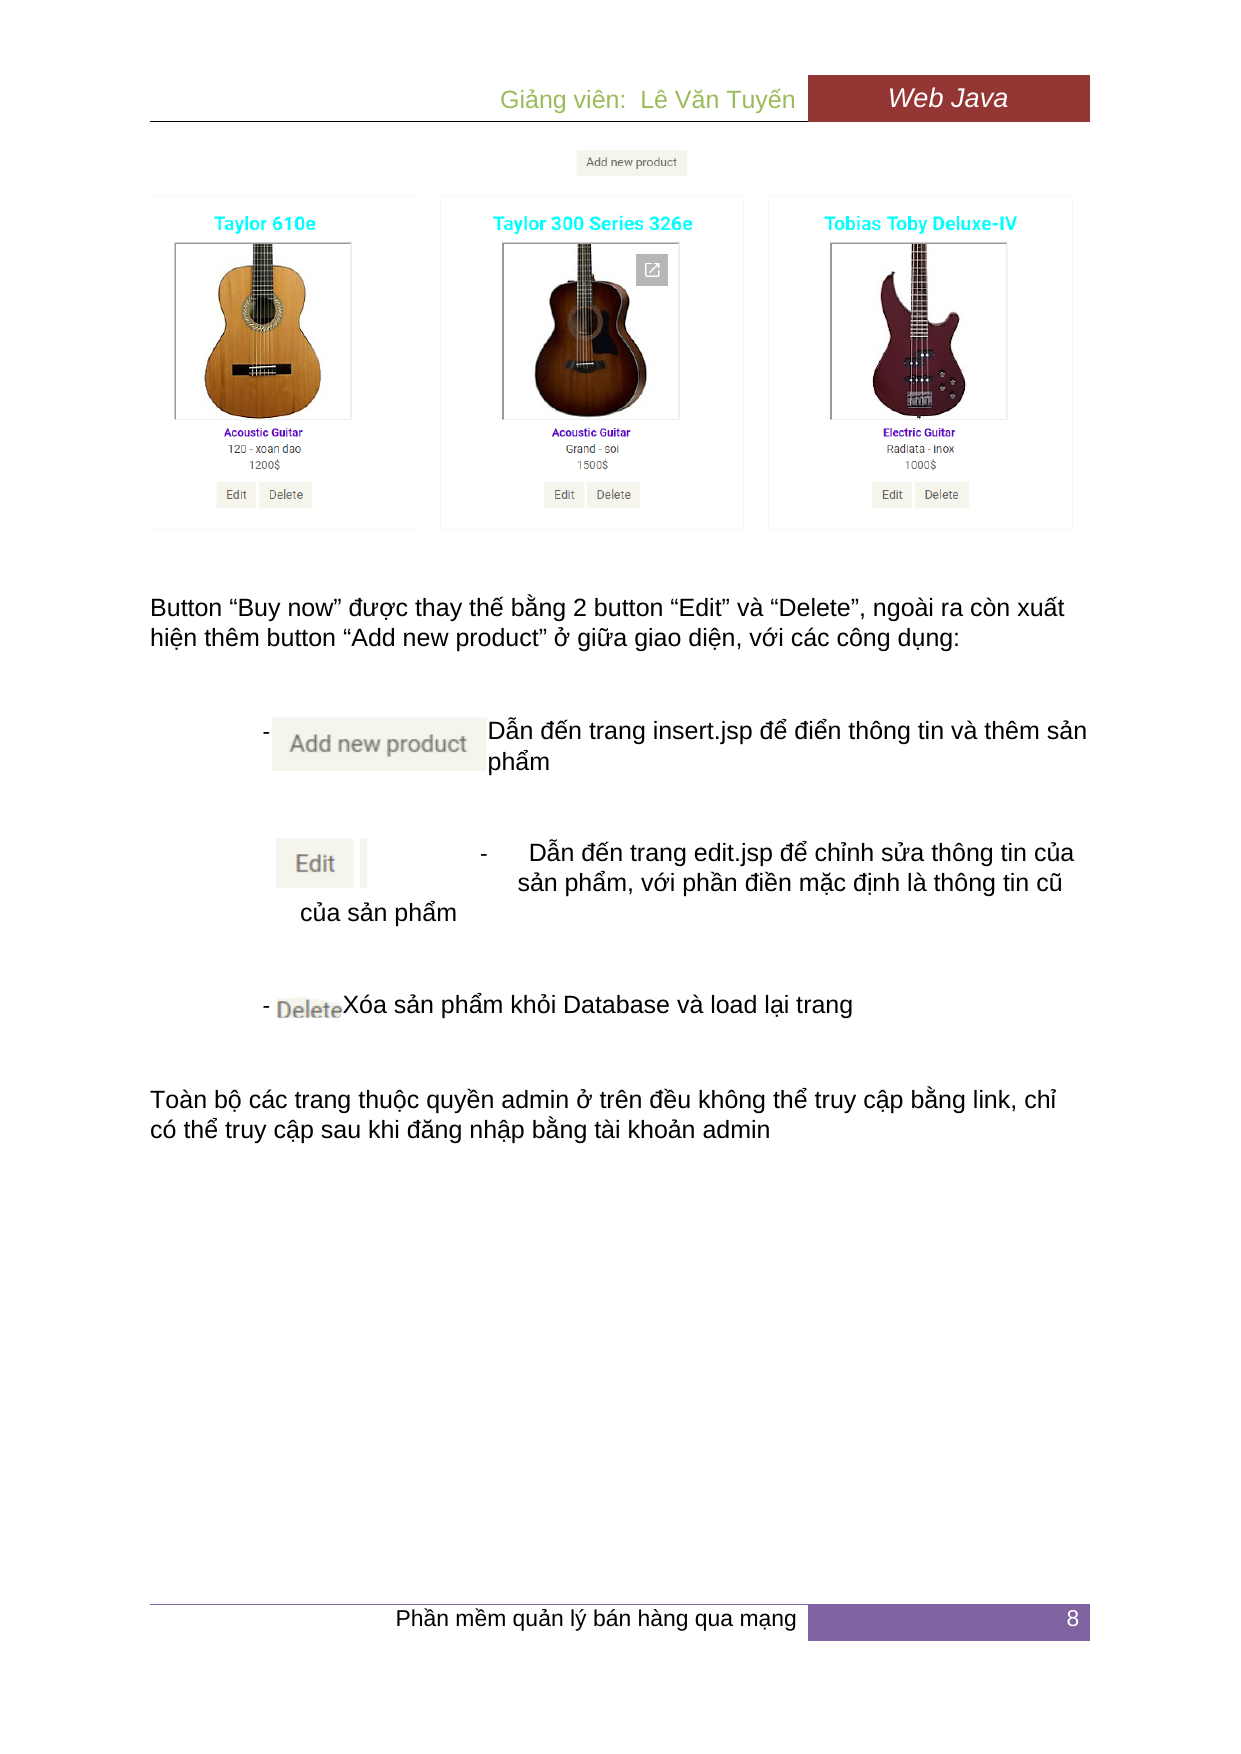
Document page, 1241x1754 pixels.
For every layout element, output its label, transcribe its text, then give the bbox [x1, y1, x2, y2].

list Xóa sản phẩm khỏi Database và load lại trang [262, 989, 1090, 1020]
text Button “Buy now” được thay thế bằng 2 button “Edit” và “Delete”, ngoài ra còn xuất hiện thêm button “Add new product” ở giữa giao diện, với các công dụng: [150, 593, 1090, 652]
list Dẫn đến trang edit.jsp để chỉnh sửa thông tin của sản phẩm, với phần điền mặc định là thông tin cũ của sản phẩm [262, 837, 1090, 926]
text Toàn bộ các trang thuộc quyền admin ở trên đều không thể truy cập bằng link, chỉ có thể truy cập sau khi đăng nhập bằng tài khoản admin [150, 1086, 1090, 1144]
list Dẫn đến trang insert.jsp để điển thông tin và thêm sản phẩm [262, 715, 1090, 776]
